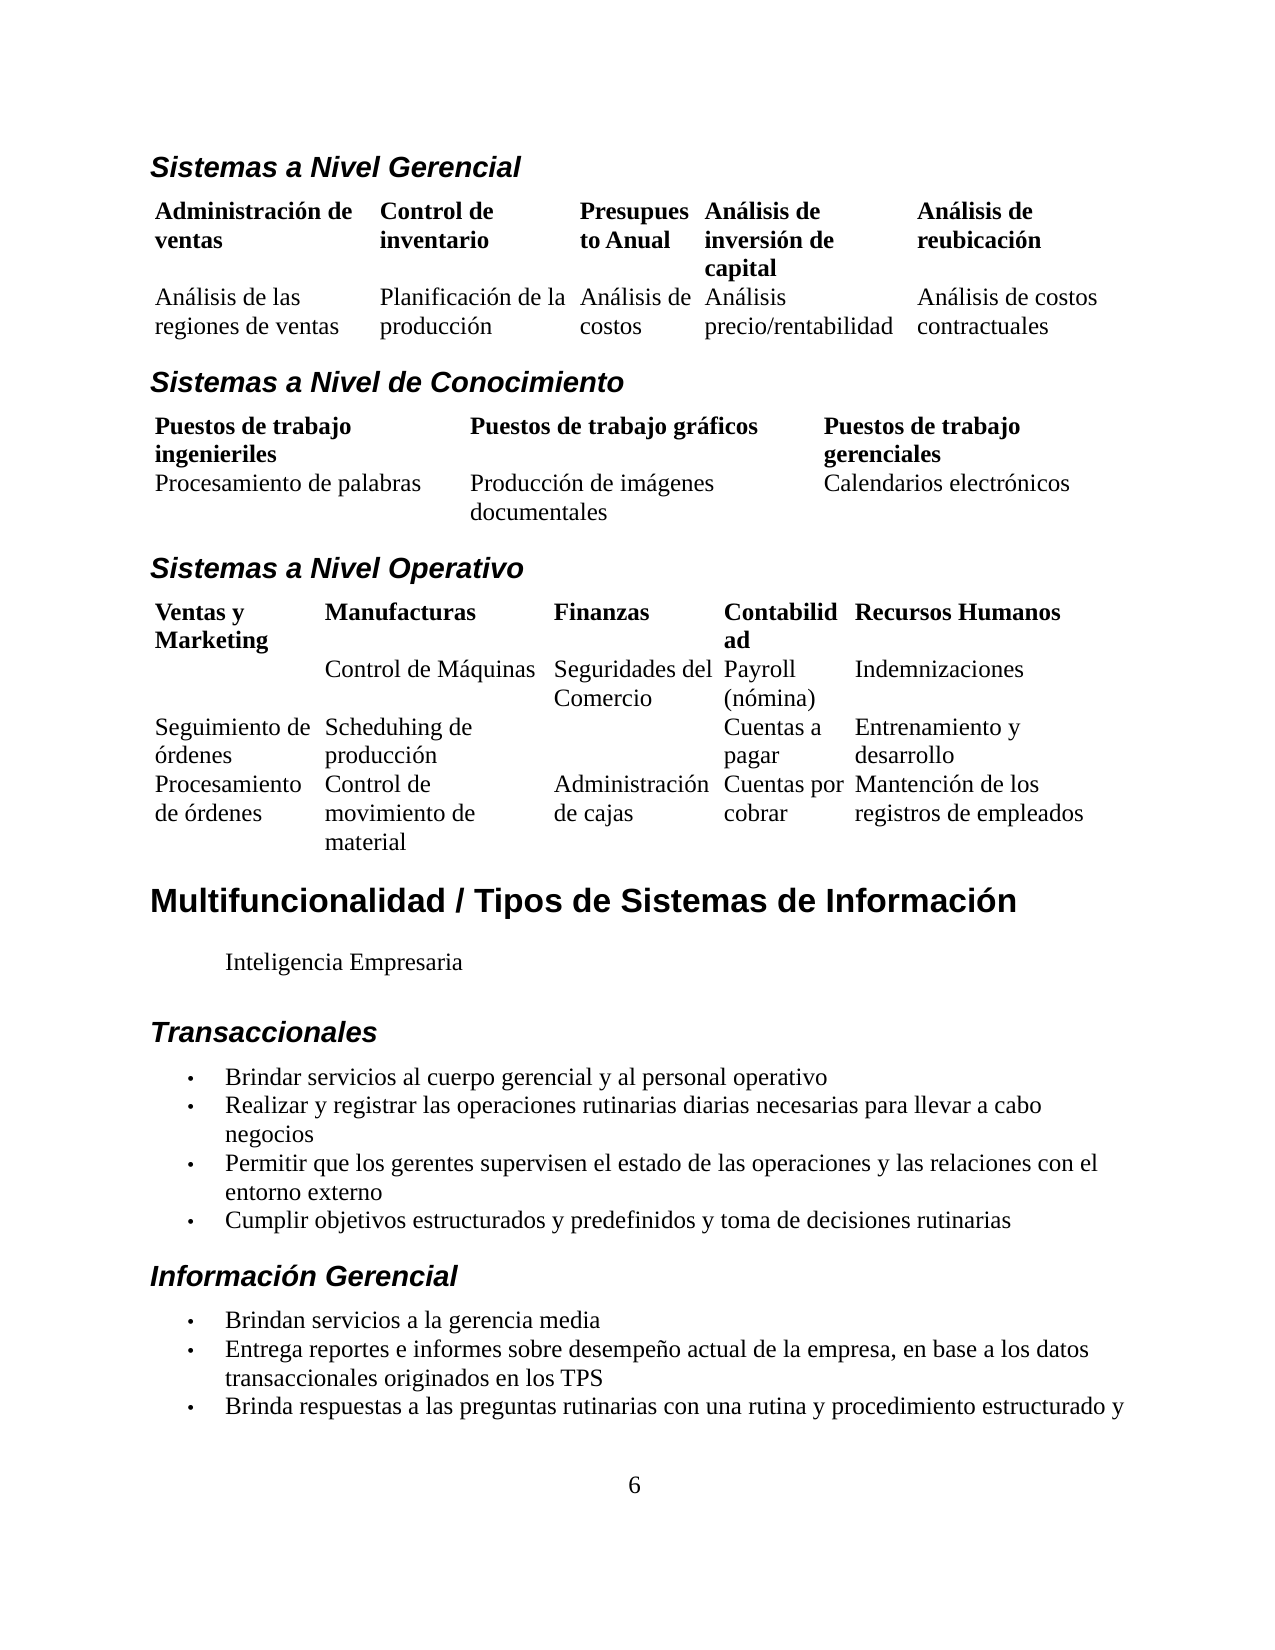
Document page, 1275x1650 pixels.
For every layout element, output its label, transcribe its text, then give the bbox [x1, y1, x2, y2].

table_header Ventas y Marketing [150, 597, 320, 654]
table_header Puestos de trabajo ingenieriles [150, 411, 465, 468]
table_cell Análisis de costos contractuales [913, 282, 1125, 340]
table_cell Control de Máquinas [320, 654, 549, 712]
table_cell Payroll (nómina) [719, 654, 850, 712]
table_header Contabilidad [719, 597, 850, 654]
table_cell Procesamiento de órdenes [150, 769, 320, 856]
subtitle Sistemas a Nivel Operativo [150, 551, 1125, 584]
table_header Puestos de trabajo gráficos [465, 411, 819, 468]
table_cell Calendarios electrónicos [819, 468, 1125, 526]
table_cell Análisis de costos [575, 282, 700, 340]
table_cell [549, 712, 719, 769]
list Entrega reportes e informes sobre desempeño actual de la empresa, en base a los datos transaccionales originados en los TPS [187, 1334, 1125, 1391]
list Realizar y registrar las operaciones rutinarias diarias necesarias para llevar a cabo negocios [187, 1090, 1125, 1148]
list Cumplir objetivos estructurados y predefinidos y toma de decisiones rutinarias [187, 1205, 1125, 1234]
table_cell Seguimiento de órdenes [150, 712, 320, 769]
subtitle Transaccionales [150, 1016, 1125, 1049]
table_cell Cuentas a pagar [719, 712, 850, 769]
table_header Puestos de trabajo gerenciales [819, 411, 1125, 468]
table_header Presupuesto Anual [575, 196, 700, 282]
table_cell Administración de cajas [549, 769, 719, 856]
table_cell Procesamiento de palabras [150, 468, 465, 526]
table_cell Producción de imágenes documentales [465, 468, 819, 526]
table_header Finanzas [549, 597, 719, 654]
subtitle Información Gerencial [150, 1259, 1125, 1293]
table_cell Mantención de los registros de empleados [850, 769, 1125, 856]
text Inteligencia Empresaria [225, 947, 1125, 976]
table_header Recursos Humanos [850, 597, 1125, 654]
list Brindan servicios a la gerencia media [187, 1305, 1125, 1334]
table_cell [150, 654, 320, 712]
table_cell Análisis de las regiones de ventas [150, 282, 375, 340]
subtitle Multifuncionalidad / Tipos de Sistemas de Información [150, 881, 1125, 919]
subtitle Sistemas a Nivel Gerencial [150, 150, 1125, 183]
table_cell Indemnizaciones [850, 654, 1125, 712]
table_header Control de inventario [375, 196, 575, 282]
list Brinda respuestas a las preguntas rutinarias con una rutina y procedimiento estructurado y [187, 1391, 1125, 1420]
table_cell Planificación de la producción [375, 282, 575, 340]
table_header Administración de ventas [150, 196, 375, 282]
table_header Manufacturas [320, 597, 549, 654]
table_header Análisis de inversión de capital [700, 196, 912, 282]
table_header Análisis de reubicación [913, 196, 1125, 282]
table_cell Entrenamiento y desarrollo [850, 712, 1125, 769]
table_cell Seguridades del Comercio [549, 654, 719, 712]
table_cell Cuentas por cobrar [719, 769, 850, 856]
table_cell Scheduhing de producción [320, 712, 549, 769]
list Brindar servicios al cuerpo gerencial y al personal operativo [187, 1062, 1125, 1090]
subtitle Sistemas a Nivel de Conocimiento [150, 365, 1125, 398]
table_cell Análisis precio/rentabilidad [700, 282, 912, 340]
table_cell Control de movimiento de material [320, 769, 549, 856]
list Permitir que los gerentes supervisen el estado de las operaciones y las relaciones con el entorno externo [187, 1148, 1125, 1205]
